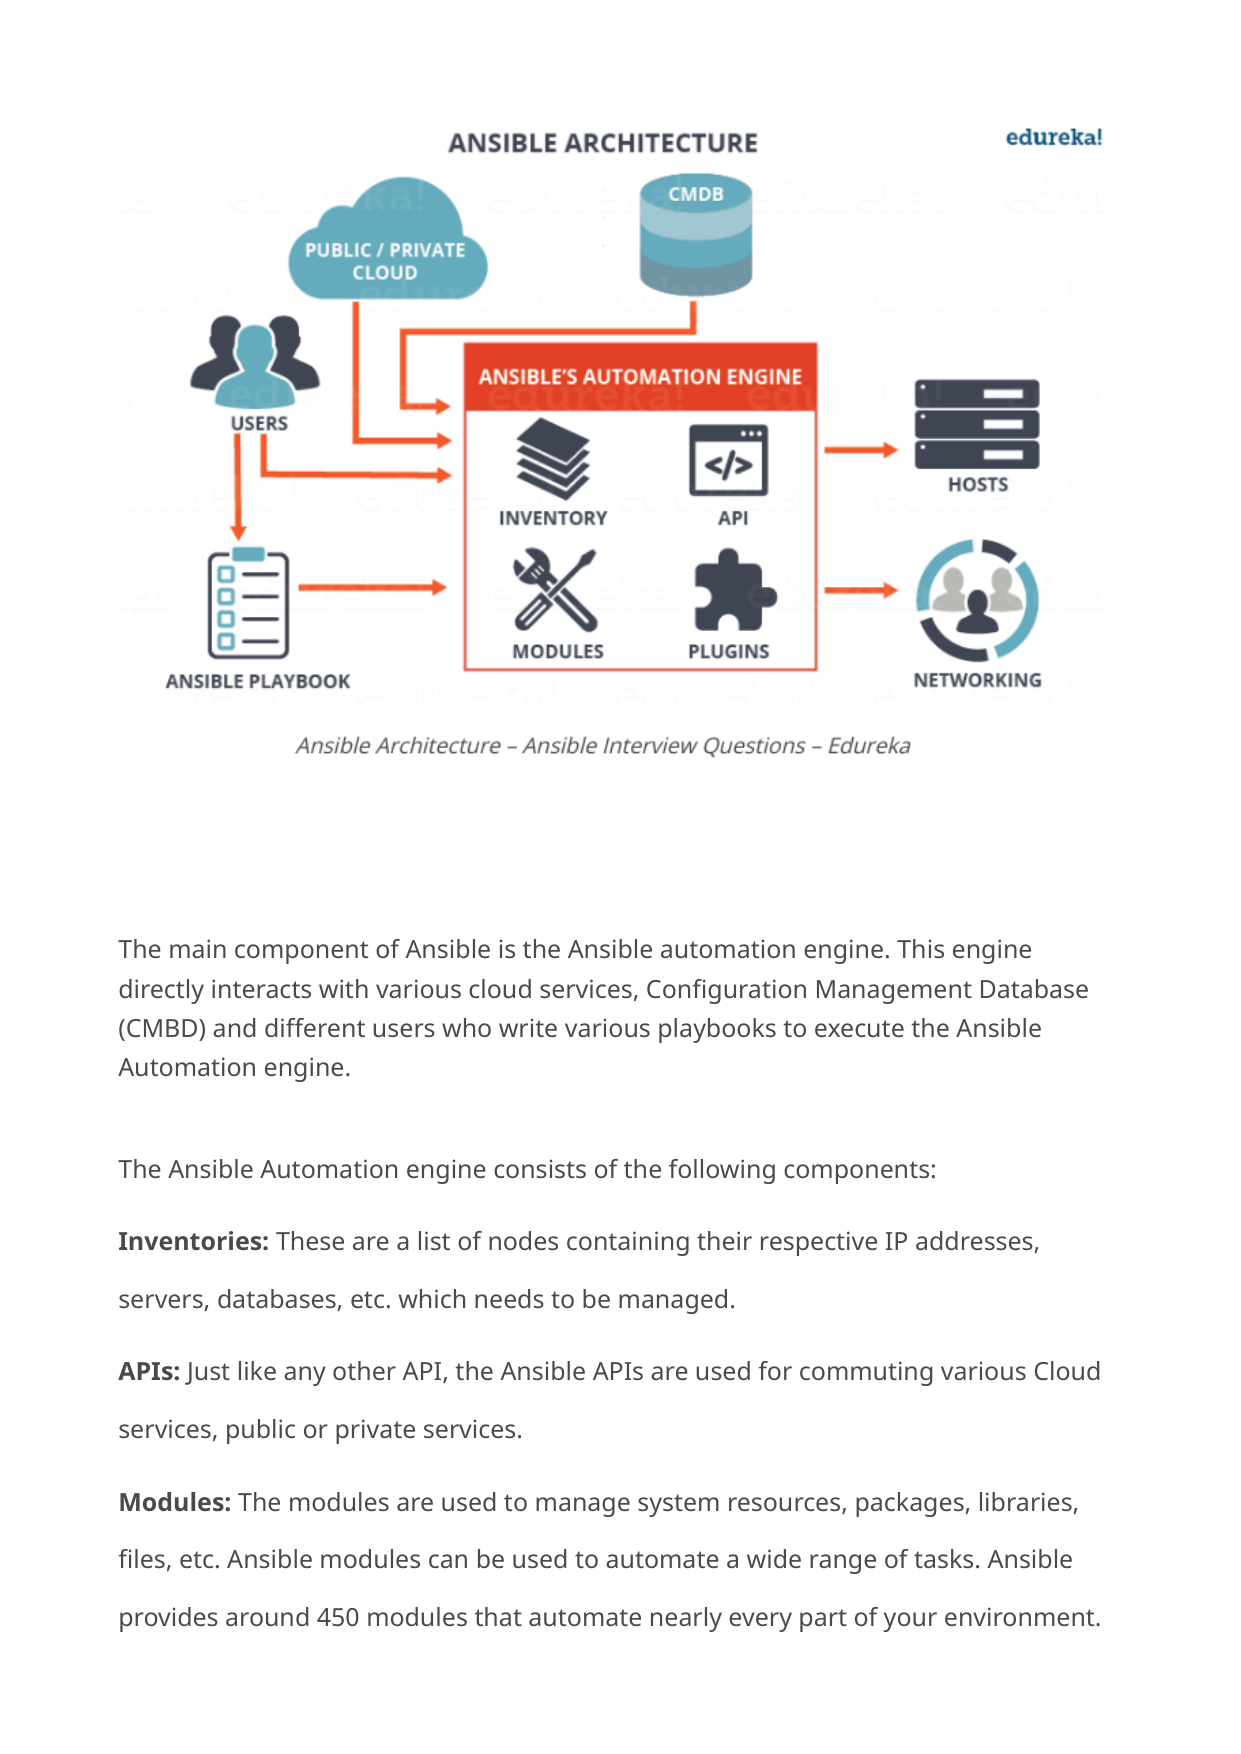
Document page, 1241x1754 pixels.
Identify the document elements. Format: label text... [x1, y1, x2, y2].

text APIs: Just like any other API, the Ansible APIs are used for commuting various Cloud services, public or private services. [118, 1354, 1122, 1446]
text The main component of Ansible is the Ansible automation engine. This engine directly interacts with various cloud services, Configuration Management Database (CMBD) and different users who write various playbooks to execute the Ansible Automation engine. [118, 932, 1122, 1084]
text Modules: The modules are used to manage system resources, packages, libraries, files, etc. Ansible modules can be used to automate a wide range of tasks. Ansible provides around 450 modules that automate nearly every part of your environment. [118, 1484, 1122, 1634]
picture [118, 118, 1123, 763]
text The Ansible Automation engine consists of the following components: [118, 1151, 1122, 1185]
text Inventories: These are a list of nodes containing their respective IP addresses, servers, databases, etc. which needs to be managed. [118, 1224, 1122, 1316]
